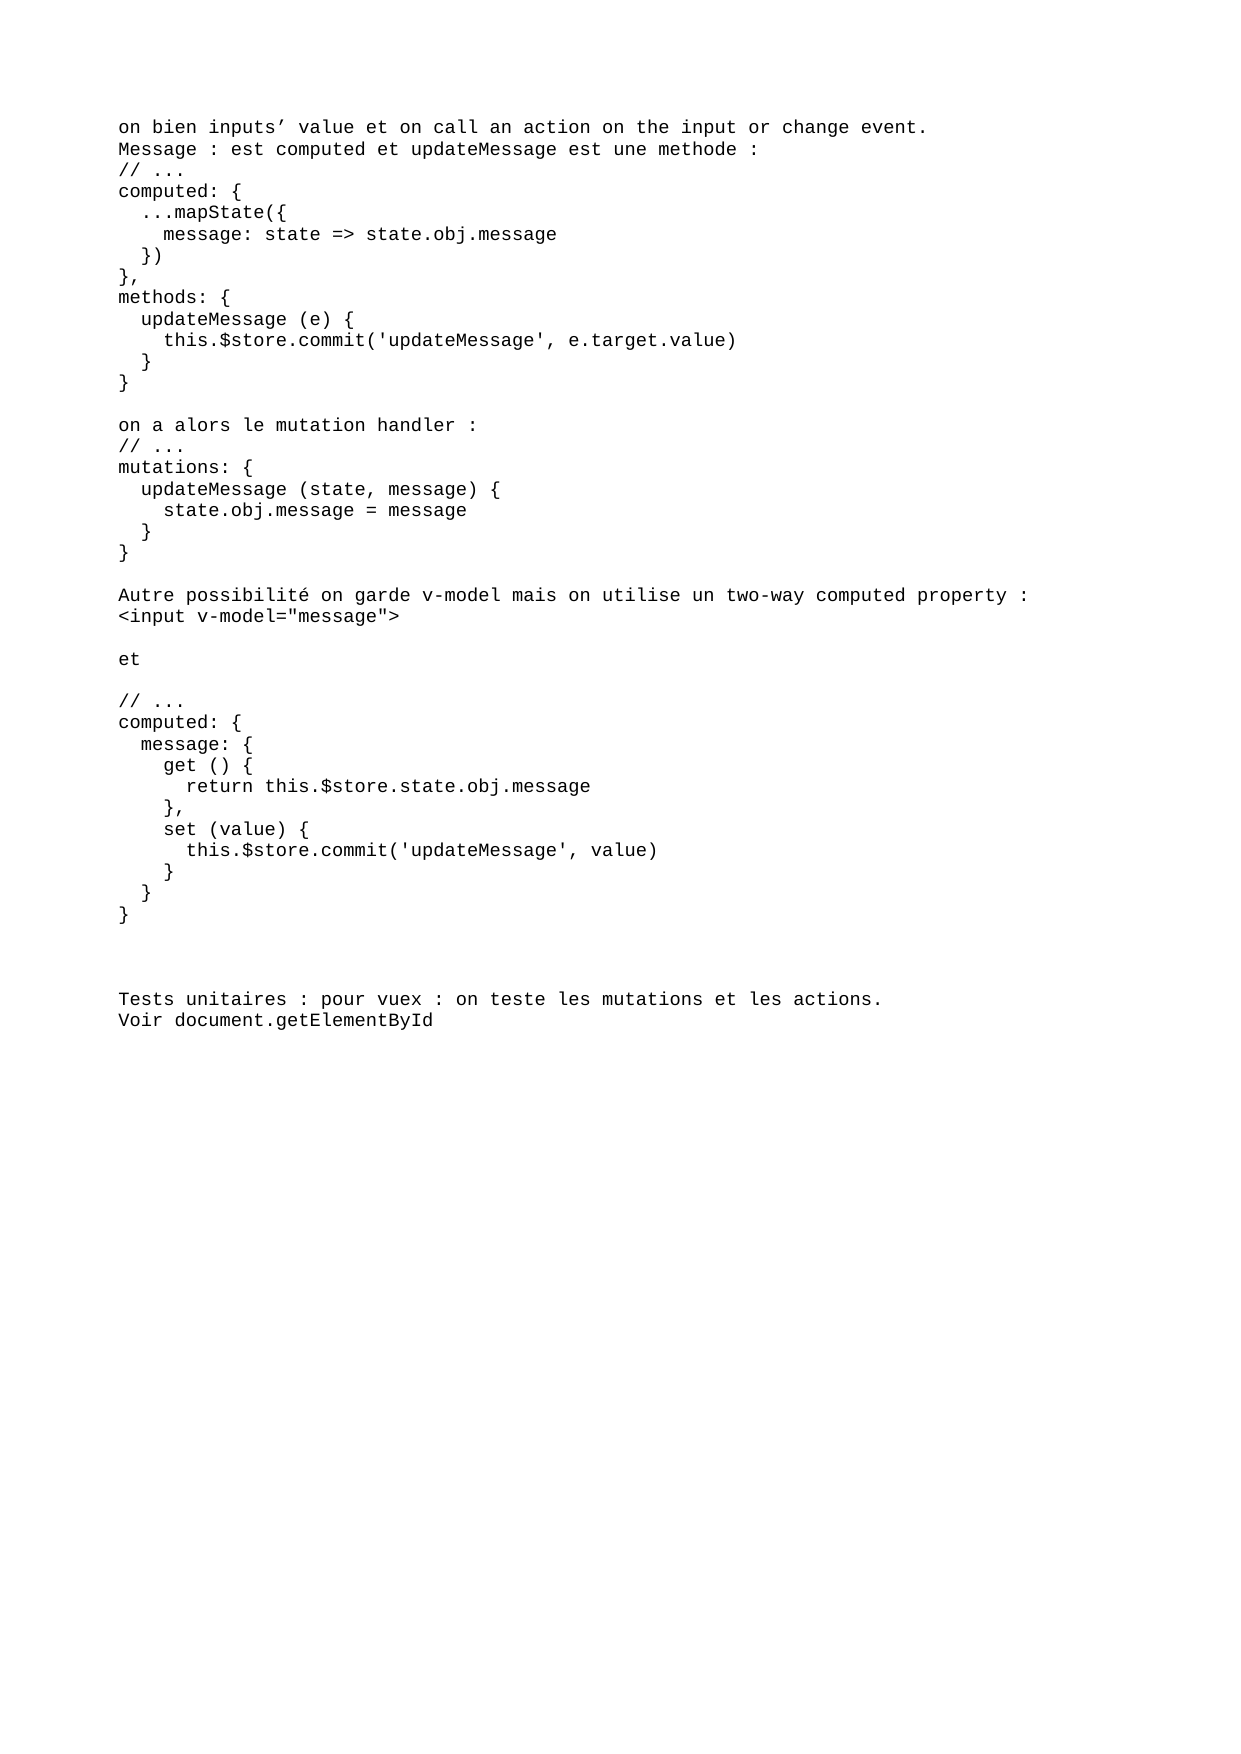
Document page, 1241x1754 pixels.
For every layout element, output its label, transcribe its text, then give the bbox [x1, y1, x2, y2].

text message: state => state.obj.message [118, 224, 1122, 246]
text } [118, 522, 1122, 543]
text et [118, 649, 1122, 671]
text Autre possibilité on garde v-model mais on utilise un two-way computed property : [118, 586, 1122, 607]
text get () { [118, 756, 1122, 777]
text Voir document.getElementById [118, 1011, 1122, 1032]
text } [118, 862, 1122, 883]
text Message : est computed et updateMessage est une methode : [118, 139, 1122, 161]
text // ... [118, 692, 1122, 713]
text } [118, 543, 1122, 564]
text computed: { [118, 713, 1122, 734]
text computed: { [118, 182, 1122, 203]
text Tests unitaires : pour vuex : on teste les mutations et les actions. [118, 989, 1122, 1011]
text // ... [118, 161, 1122, 182]
text }, [118, 267, 1122, 288]
text return this.$store.state.obj.message [118, 777, 1122, 798]
text }, [118, 798, 1122, 819]
text updateMessage (state, message) { [118, 479, 1122, 501]
text <input v-model="message"> [118, 607, 1122, 628]
text state.obj.message = message [118, 501, 1122, 522]
text message: { [118, 734, 1122, 756]
text set (value) { [118, 819, 1122, 841]
text updateMessage (e) { [118, 309, 1122, 331]
text // ... [118, 437, 1122, 458]
text } [118, 373, 1122, 394]
text }) [118, 246, 1122, 267]
text mutations: { [118, 458, 1122, 479]
text } [118, 352, 1122, 373]
text ...mapState({ [118, 203, 1122, 224]
text methods: { [118, 288, 1122, 309]
text this.$store.commit('updateMessage', e.target.value) [118, 331, 1122, 352]
text } [118, 904, 1122, 926]
text } [118, 883, 1122, 904]
text this.$store.commit('updateMessage', value) [118, 841, 1122, 862]
text on bien inputs’ value et on call an action on the input or change event. [118, 118, 1122, 139]
text on a alors le mutation handler : [118, 416, 1122, 437]
